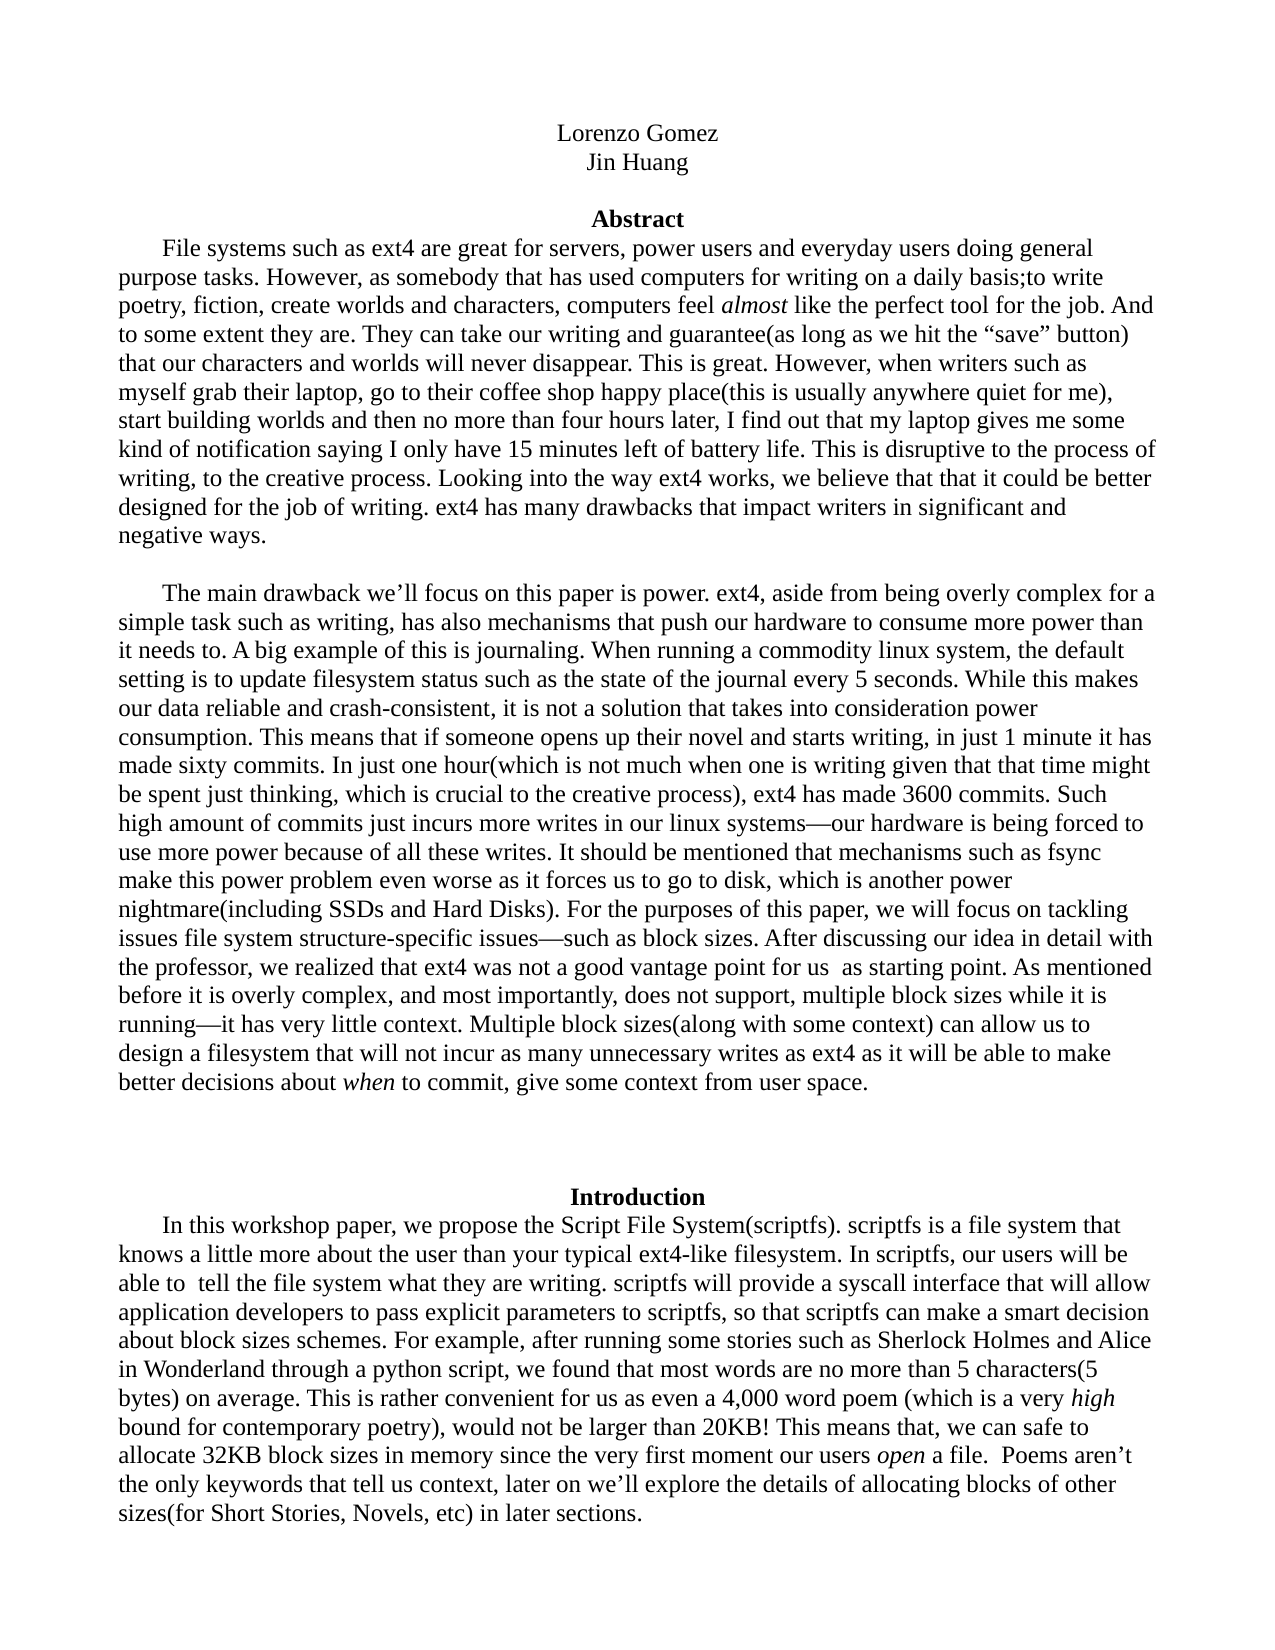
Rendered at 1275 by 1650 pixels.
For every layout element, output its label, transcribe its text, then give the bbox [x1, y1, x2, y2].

text The main drawback we’ll focus on this paper is power. ext4, aside from being overly complex for a [162, 578, 1157, 607]
text In this workshop paper, we propose the Script File System(scriptfs). scriptfs is a file system that knows a little more about the user than your typical ext4-like filesystem. In scriptfs, our users will be able to tell the file system what they are writing. scriptfs will provide a syscall interface that will allow application developers to pass explicit parameters to scriptfs, so that scriptfs can make a smart decision about block sizes schemes. For example, after running some stories such as Sherlock Holmes and Alice in Wonderland through a python script, we found that most words are no more than 5 characters(5 bytes) on average. This is rather convenient for us as even a 4,000 word poem (which is a very high bound for contemporary poetry), would not be larger than 20KB! This means that, we can safe to allocate 32KB block sizes in memory since the very first moment our users open a file. Poems aren’t the only keywords that tell us context, later on we’ll explore the details of allocating blocks of other sizes(for Short Stories, Novels, etc) in later sections. [118, 1211, 1157, 1527]
text simple task such as writing, has also mechanisms that push our hardware to consume more power than it needs to. A big example of this is journaling. When running a commodity linux system, the default setting is to update filesystem status such as the state of the journal every 5 seconds. While this makes our data reliable and crash-consistent, it is not a solution that takes into consideration power consumption. This means that if someone opens up their novel and starts writing, in just 1 minute it has made sixty commits. In just one hour(which is not much when one is writing given that that time might be spent just thinking, which is crucial to the creative process), ext4 has made 3600 commits. Such high amount of commits just incurs more writes in our linux systems—our hardware is being forced to use more power because of all these writes. It should be mentioned that mechanisms such as fsync make this power problem even worse as it forces us to go to disk, which is another power nightmare(including SSDs and Hard Disks). For the purposes of this paper, we will focus on tackling issues file system structure-specific issues—such as block sizes. After discussing our idea in detail with the professor, we realized that ext4 was not a good vantage point for us as starting point. As mentioned before it is overly complex, and most importantly, does not support, multiple block sizes while it is running—it has very little context. Multiple block sizes(along with some context) can allow us to design a filesystem that will not incur as many unnecessary writes as ext4 as it will be able to make better decisions about when to commit, give some context from user space. [118, 607, 1157, 1096]
text File systems such as ext4 are great for servers, power users and everyday users doing general [162, 233, 1157, 262]
text Introduction [118, 1182, 1157, 1211]
text purpose tasks. However, as somebody that has used computers for writing on a daily basis;to write poetry, fiction, create worlds and characters, computers feel almost like the perfect tool for the job. And to some extent they are. They can take our writing and guarantee(as long as we hit the “save” button) that our characters and worlds will never disappear. This is great. However, when writers such as myself grab their laptop, go to their coffee shop happy place(this is usually anywhere quiet for me), start building worlds and then no more than four hours later, I find out that my laptop gives me some kind of notification saying I only have 15 minutes left of battery life. This is disruptive to the process of writing, to the creative process. Looking into the way ext4 works, we believe that that it could be better designed for the job of writing. ext4 has many drawbacks that impact writers in significant and negative ways. [118, 262, 1157, 549]
text Abstract [118, 204, 1157, 233]
text Lorenzo Gomez [118, 118, 1157, 147]
text Jin Huang [118, 147, 1157, 176]
